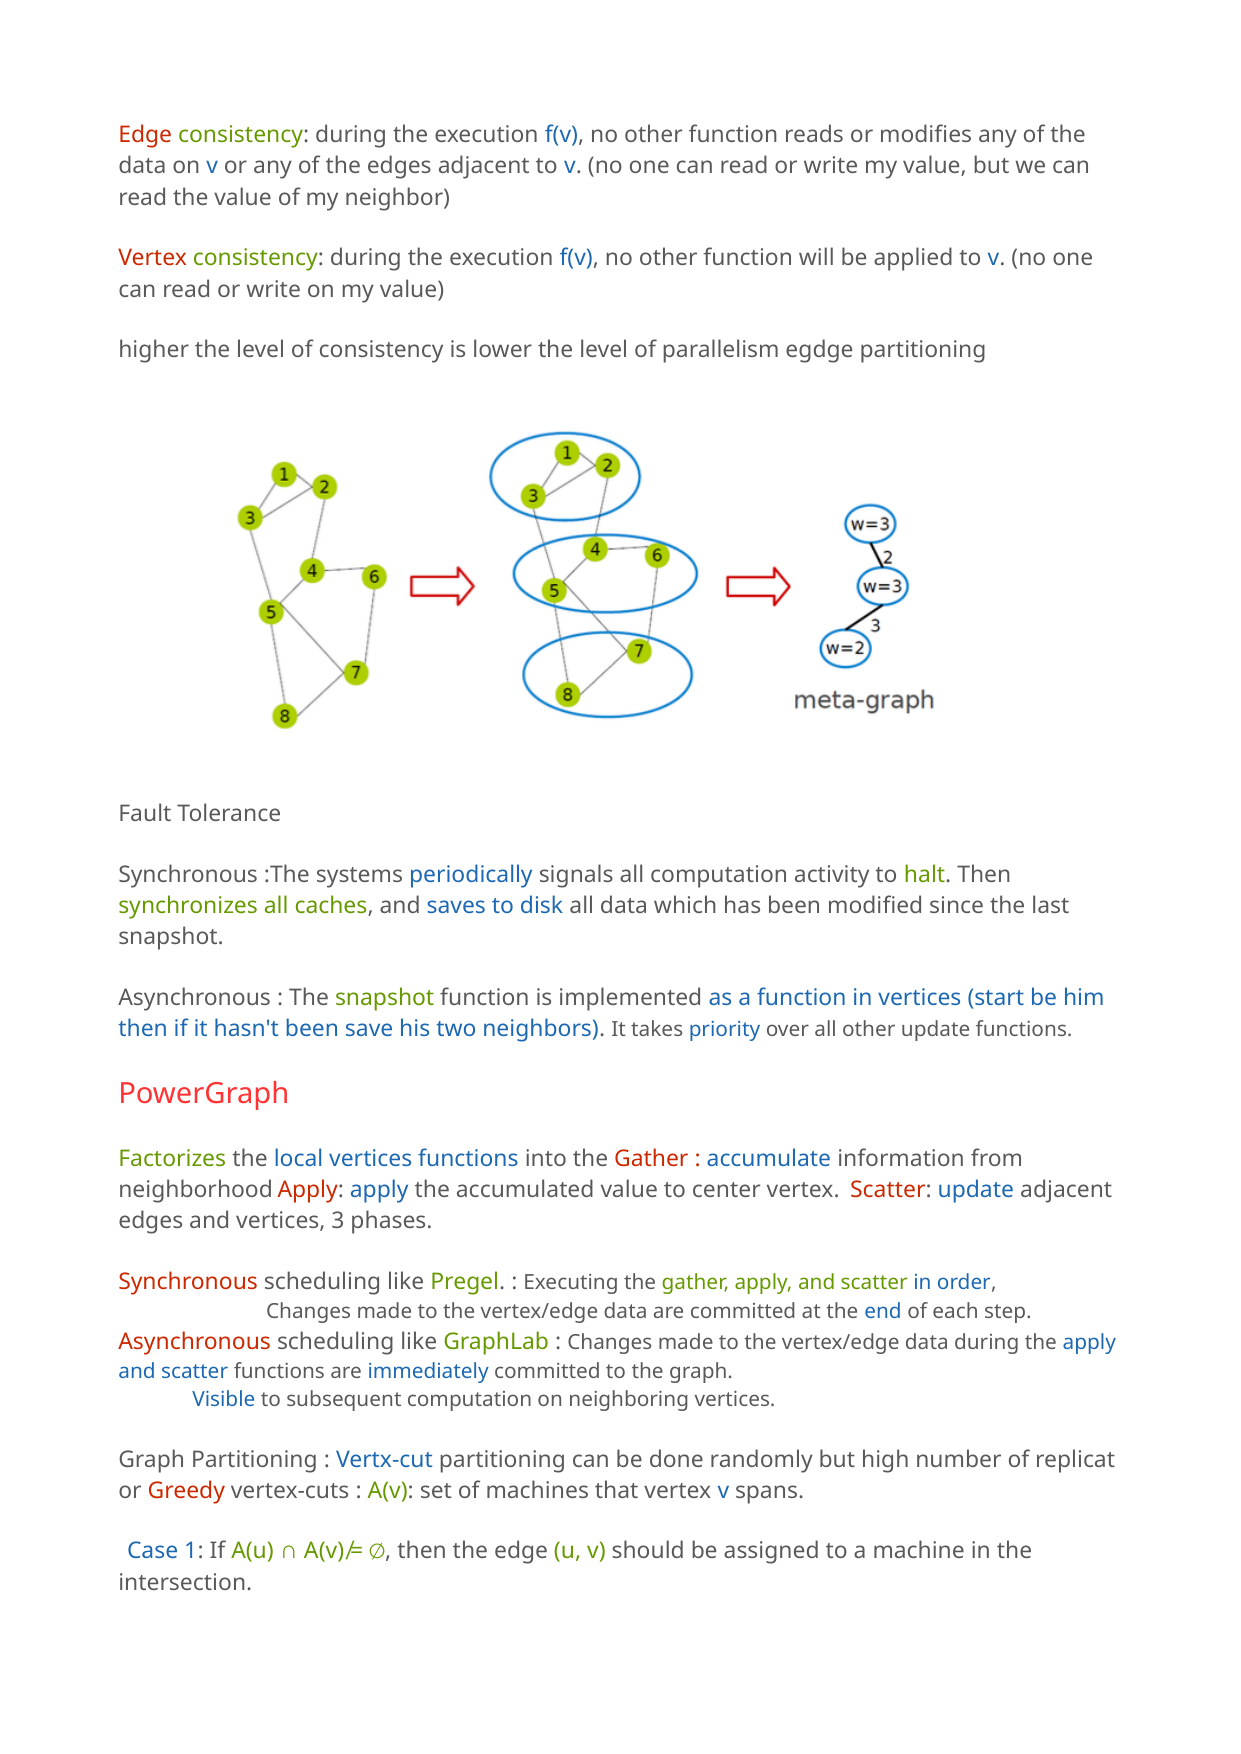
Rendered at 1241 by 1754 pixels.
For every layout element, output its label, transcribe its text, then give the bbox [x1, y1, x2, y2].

text Graph Partitioning : Vertx-cut partitioning can be done randomly but high number of replicat or Greedy vertex-cuts : A(v): set of machines that vertex v spans. [118, 1442, 1122, 1505]
text Edge consistency: during the execution f(v), no other function reads or modifies any of the data on v or any of the edges adjacent to v. (no one can read or write my value, but we can read the value of my neighbor) [118, 118, 1122, 212]
picture [183, 398, 963, 737]
text Factorizes the local vertices functions into the Gather : accumulate information from neighborhood Apply: apply the accumulated value to center vertex. Scatter: update adjacent edges and vertices, 3 phases. [118, 1142, 1122, 1236]
text Fault Tolerance [118, 797, 1122, 828]
text higher the level of consistency is lower the level of parallelism egdge partitioning [118, 333, 1122, 364]
text Synchronous :The systems periodically signals all computation activity to halt. Then synchronizes all caches, and saves to disk all data which has been modified since the last snapshot. [118, 858, 1122, 951]
text Case 1: If A(u) ∩ A(v) ̸= ∅, then the edge (u, v) should be assigned to a machine in the intersection. [118, 1534, 1122, 1597]
text Synchronous scheduling like Pregel. : Executing the gather, apply, and scatter in order, Changes made to the vertex/edge data are committed at the end of each step. Asynchronous scheduling like GraphLab : Changes made to the vertex/edge data during the apply and scatter functions are immediately committed to the graph. Visible to subsequent computation on neighboring vertices. [118, 1265, 1122, 1413]
text PowerGraph [118, 1073, 1122, 1112]
text Vertex consistency: during the execution f(v), no other function will be applied to v. (no one can read or write on my value) [118, 241, 1122, 304]
text Asynchronous : The snapshot function is implemented as a function in vertices (start be him then if it hasn't been save his two neighbors). It takes priority over all other update functions. [118, 981, 1122, 1043]
